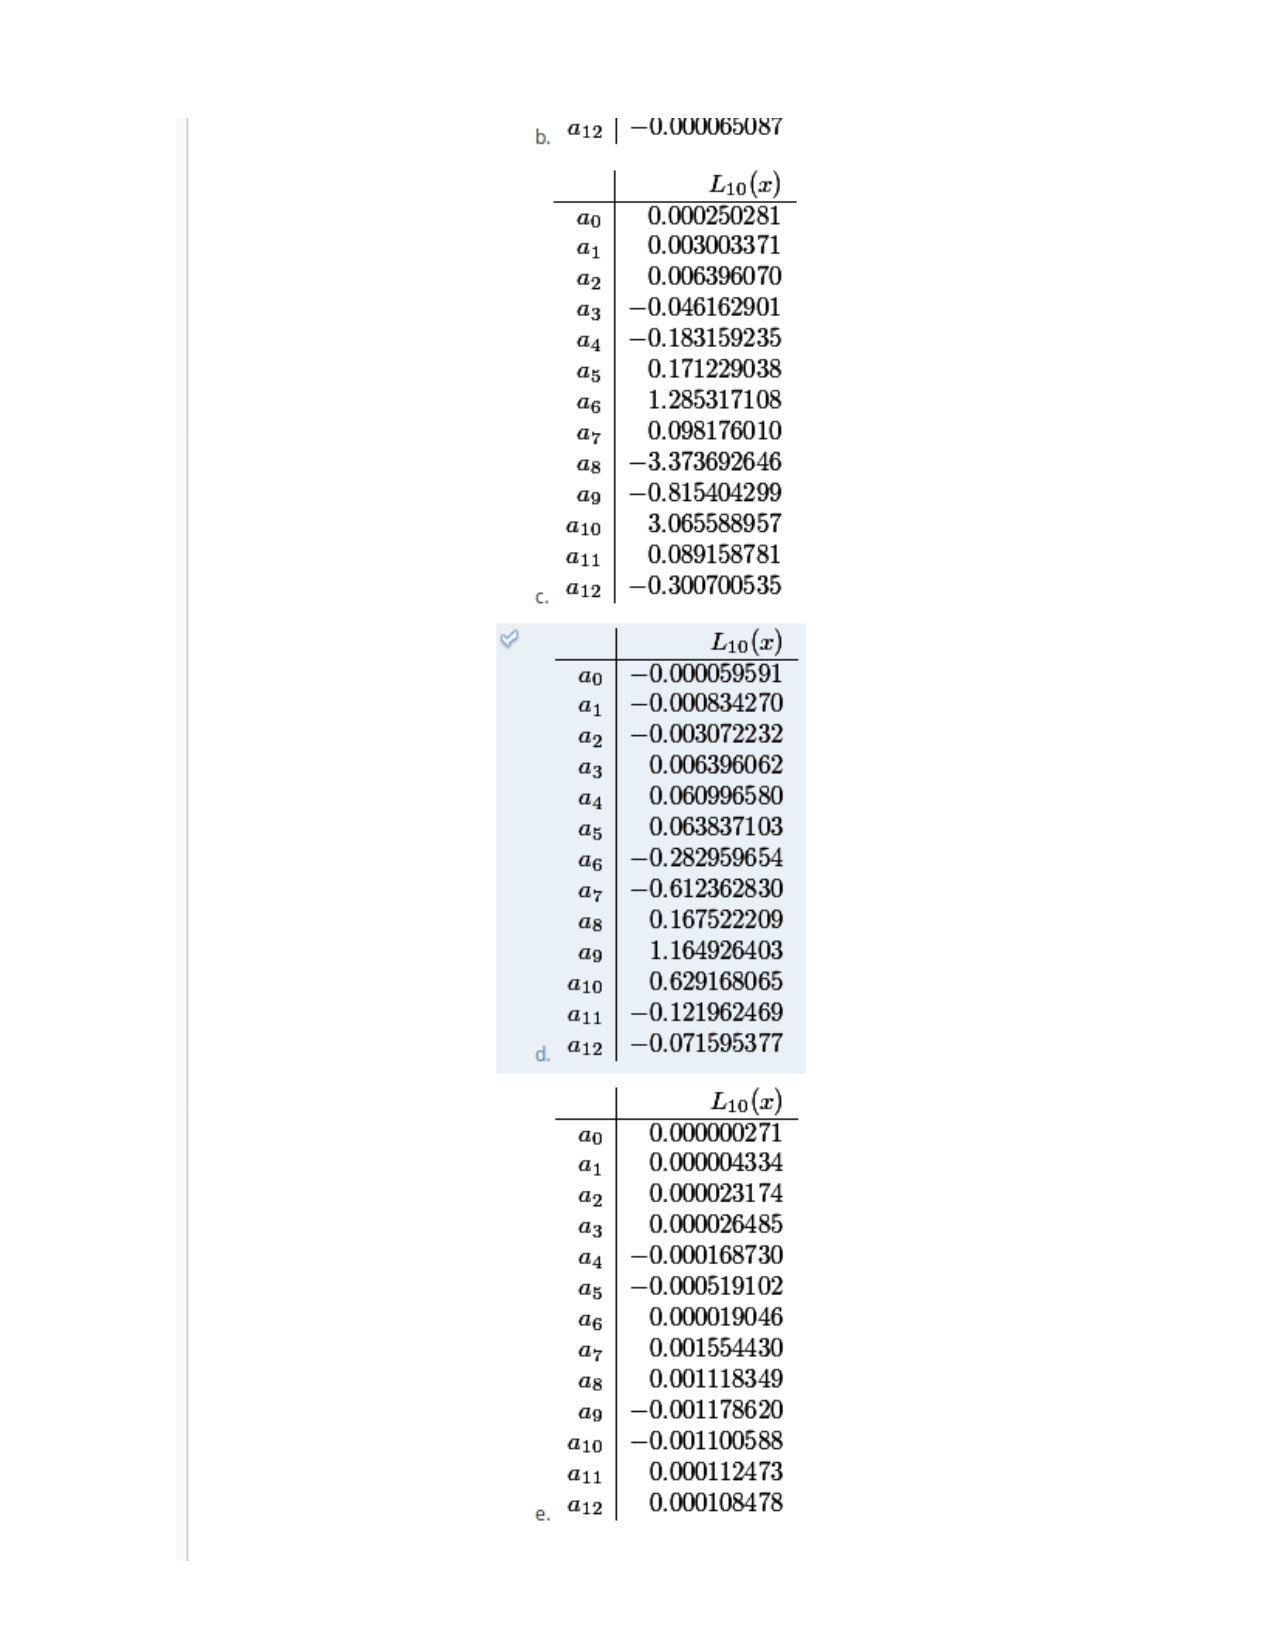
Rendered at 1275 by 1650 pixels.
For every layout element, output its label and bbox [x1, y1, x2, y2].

picture [176, 118, 1099, 1561]
